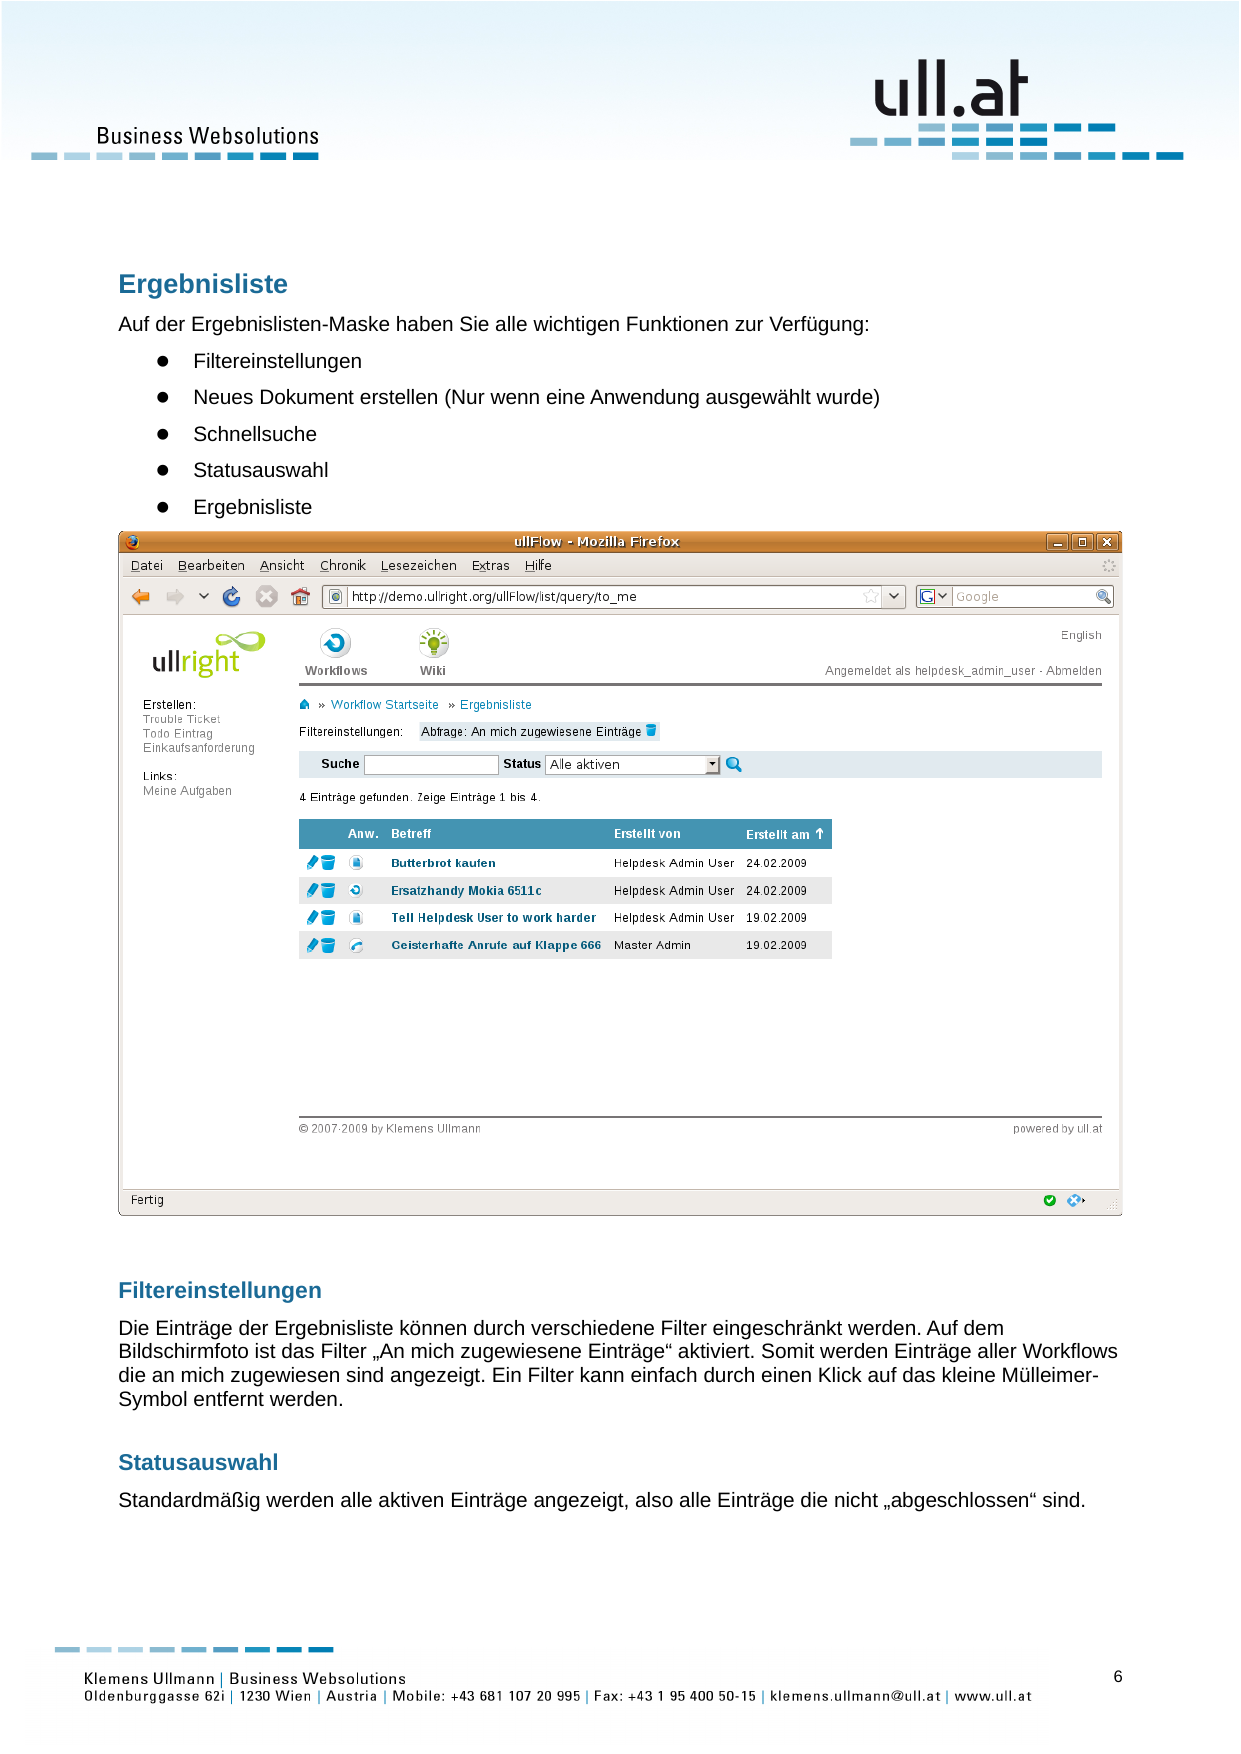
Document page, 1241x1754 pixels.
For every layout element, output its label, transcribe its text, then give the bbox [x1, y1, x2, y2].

list Neues Dokument erstellen (Nur wenn eine Anwendung ausgewählt wurde) [156, 385, 1122, 409]
text Standardmäßig werden alle aktiven Einträge angezeigt, also alle Einträge die nicht „abgeschlossen“ sind. [118, 1488, 1122, 1512]
list Statusauswahl [156, 458, 1122, 482]
list Ergebnisliste [156, 494, 1122, 518]
text Auf der Ergebnislisten-Maske haben Sie alle wichtigen Funktionen zur Verfügung: [118, 312, 1122, 336]
list Schnellsuche [156, 422, 1122, 446]
subtitle Statusauswahl [118, 1449, 1122, 1475]
subtitle Filtereinstellungen [118, 1277, 1122, 1303]
picture [118, 531, 1123, 1216]
list Filtereinstellungen [156, 349, 1122, 373]
text Die Einträge der Ergebnisliste können durch verschiedene Filter eingeschränkt werden. Auf dem Bildschirmfoto ist das Filter „An mich zugewiesene Einträge“ aktiviert. Somit werden Einträge aller Workflows die an mich zugewiesen sind angezeigt. Ein Filter kann einfach durch einen Klick auf das kleine Mülleimer-Symbol entfernt werden. [118, 1315, 1122, 1411]
subtitle Ergebnisliste [118, 268, 1122, 300]
picture [25, 1647, 1049, 1745]
picture [1, 1, 1239, 160]
